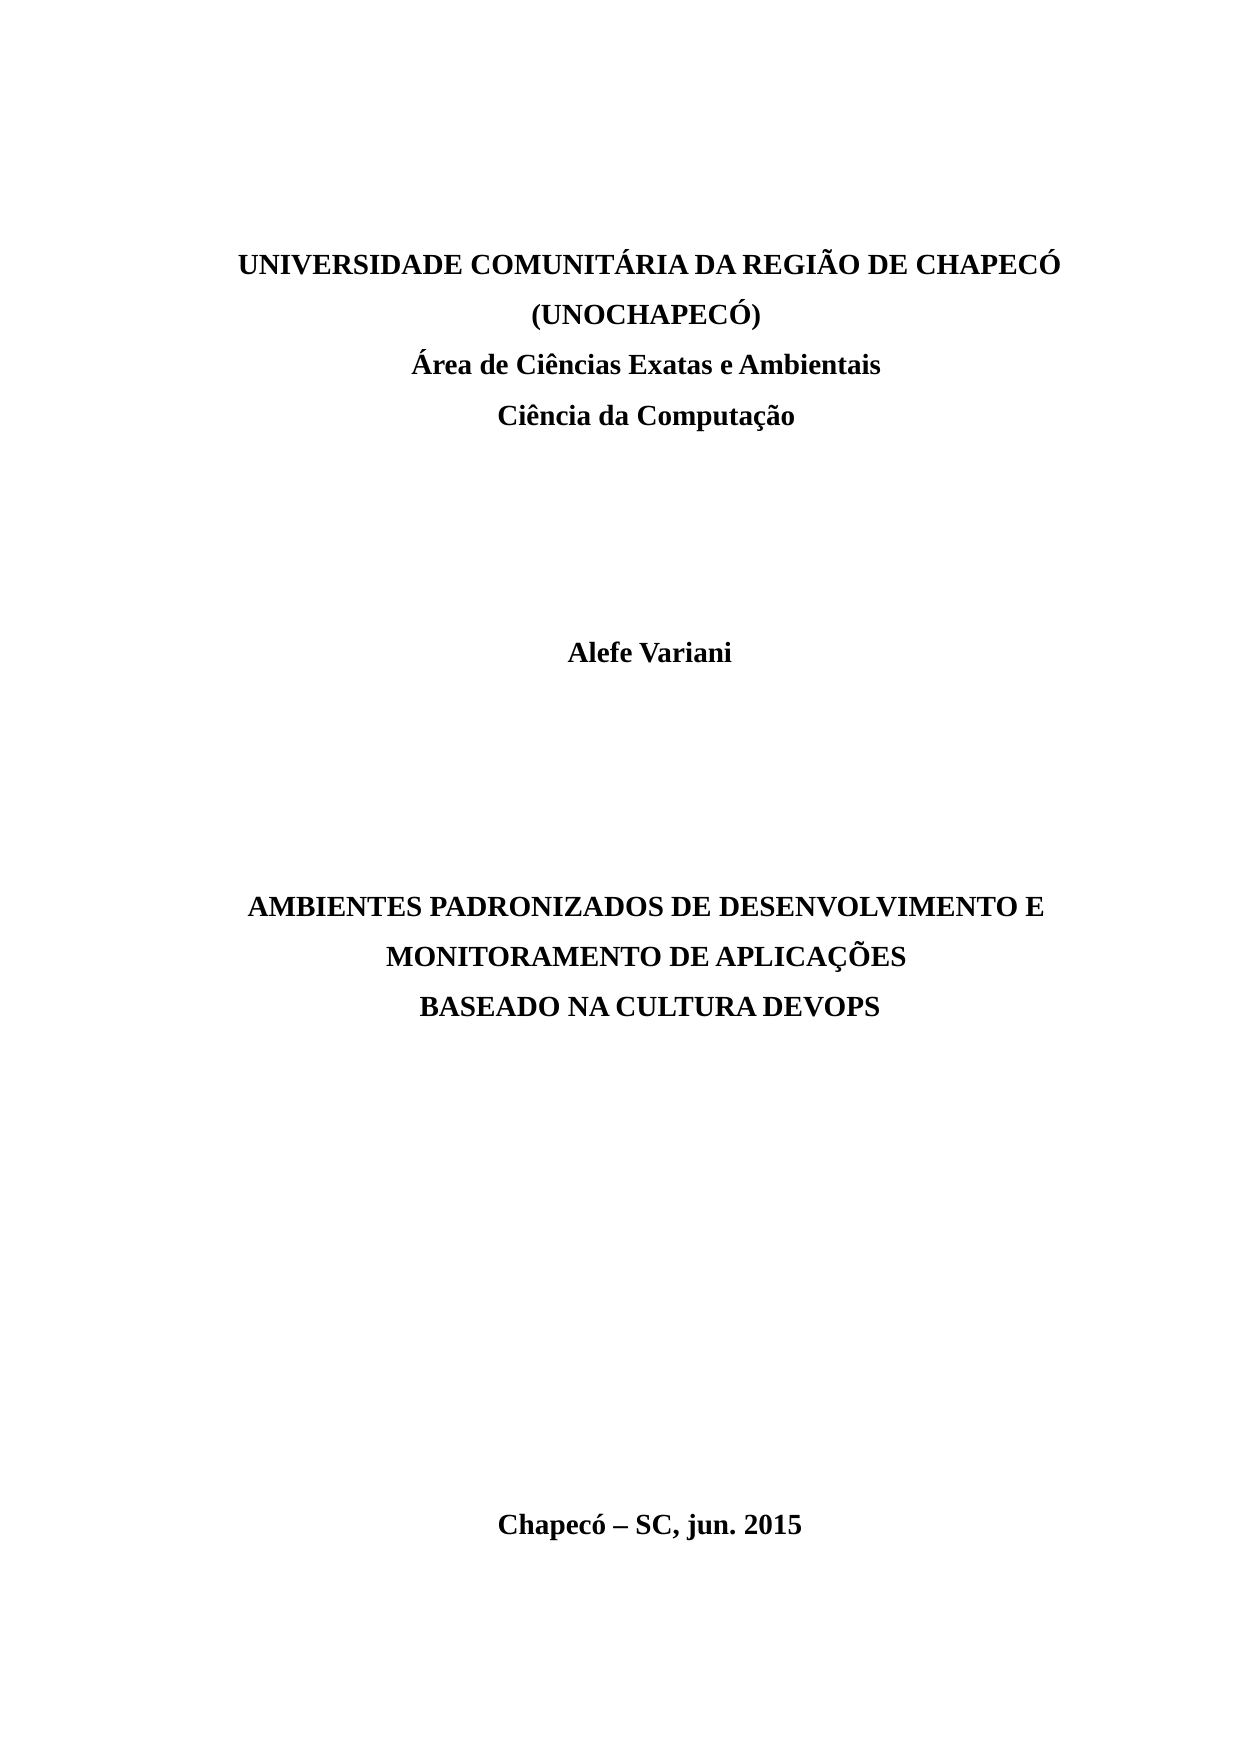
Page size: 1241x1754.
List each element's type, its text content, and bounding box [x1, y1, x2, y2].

text Chapecó – SC, jun. 2015 [177, 1507, 1122, 1541]
text MONITORAMENTO DE APLICAÇÕES [177, 939, 1122, 973]
text Alefe Variani [177, 635, 1122, 668]
text BASEADO NA CULTURA DEVOPS [177, 989, 1122, 1023]
text Área de Ciências Exatas e Ambientais [177, 347, 1122, 381]
text AMBIENTES PADRONIZADOS DE DESENVOLVIMENTO E [177, 889, 1122, 922]
text Ciência da Computação [177, 398, 1122, 431]
text UNIVERSIDADE COMUNITÁRIA DA REGIÃO DE CHAPECÓ (UNOCHAPECÓ) [177, 247, 1122, 331]
